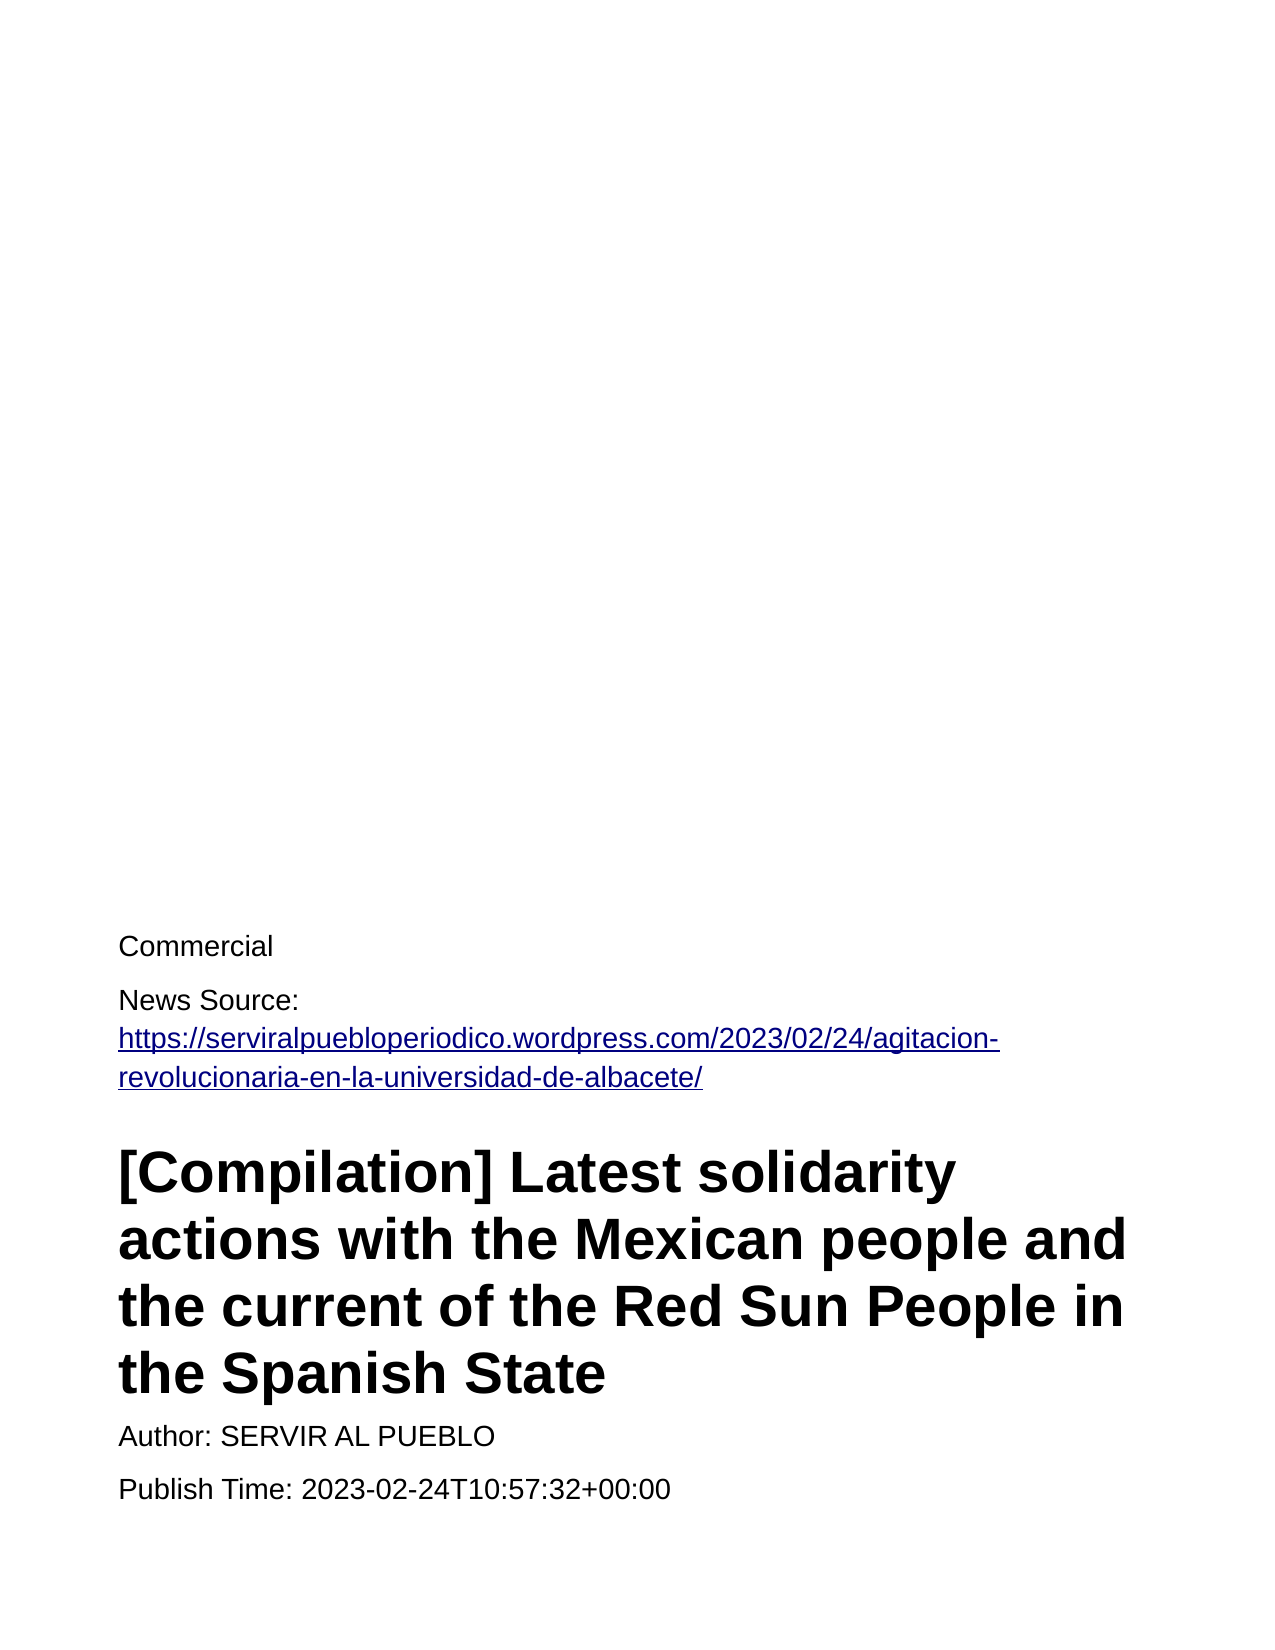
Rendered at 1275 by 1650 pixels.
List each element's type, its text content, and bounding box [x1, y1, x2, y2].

text News Source: https://serviralpuebloperiodico.wordpress.com/2023/02/24/agitacion-revolucionaria-en-la-universidad-de-albacete/ [118, 982, 1157, 1093]
text Author: SERVIR AL PUEBLO [118, 1418, 1157, 1452]
text Commercial [118, 118, 1157, 963]
subtitle [Compilation] Latest solidarity actions with the Mexican people and the current of the Red Sun People in the Spanish State [118, 1138, 1157, 1406]
text Publish Time: 2023-02-24T10:57:32+00:00 [118, 1472, 1157, 1505]
